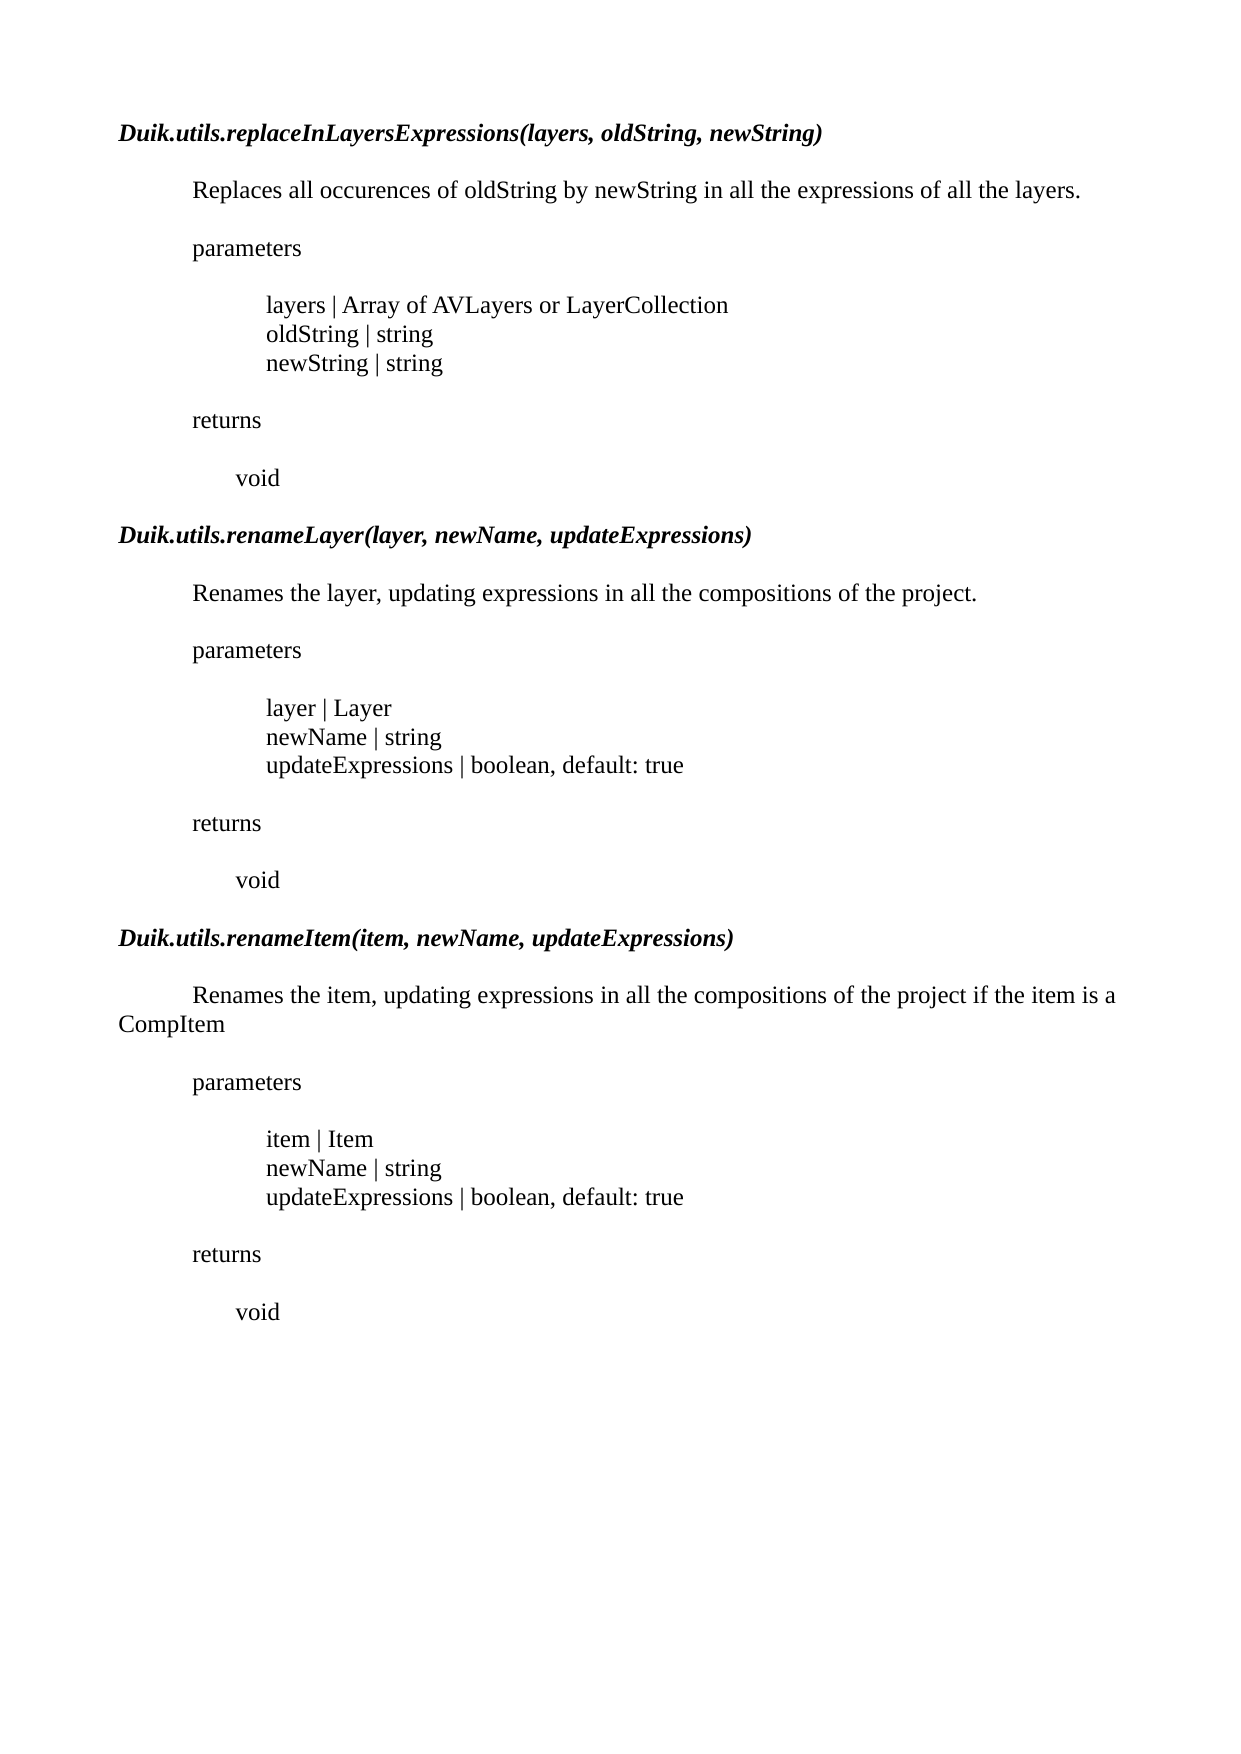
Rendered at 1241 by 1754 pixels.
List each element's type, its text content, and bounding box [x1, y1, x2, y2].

text returns [118, 406, 1122, 434]
text Duik.utils.renameItem(item, newName, updateExpressions) [118, 923, 1122, 952]
text newString | string [118, 348, 1122, 377]
text Replaces all occurences of oldString by newString in all the expressions of all the layers. [118, 176, 1122, 204]
text Renames the item, updating expressions in all the compositions of the project if the item is a CompItem [118, 981, 1122, 1038]
text returns [118, 1239, 1122, 1268]
text layer | Layer [118, 693, 1122, 722]
text void [118, 463, 1122, 492]
text parameters [118, 233, 1122, 262]
text returns [118, 808, 1122, 837]
text newName | string [118, 1153, 1122, 1182]
text parameters [118, 636, 1122, 664]
text void [118, 866, 1122, 894]
text newName | string [118, 722, 1122, 751]
text layers | Array of AVLayers or LayerCollection [118, 291, 1122, 319]
text Renames the layer, updating expressions in all the compositions of the project. [118, 578, 1122, 607]
text Duik.utils.replaceInLayersExpressions(layers, oldString, newString) [118, 118, 1122, 147]
text updateExpressions | boolean, default: true [118, 751, 1122, 779]
text void [118, 1297, 1122, 1326]
text Duik.utils.renameLayer(layer, newName, updateExpressions) [118, 521, 1122, 549]
text item | Item [118, 1124, 1122, 1153]
text parameters [118, 1067, 1122, 1096]
text oldString | string [118, 319, 1122, 348]
text updateExpressions | boolean, default: true [118, 1182, 1122, 1211]
